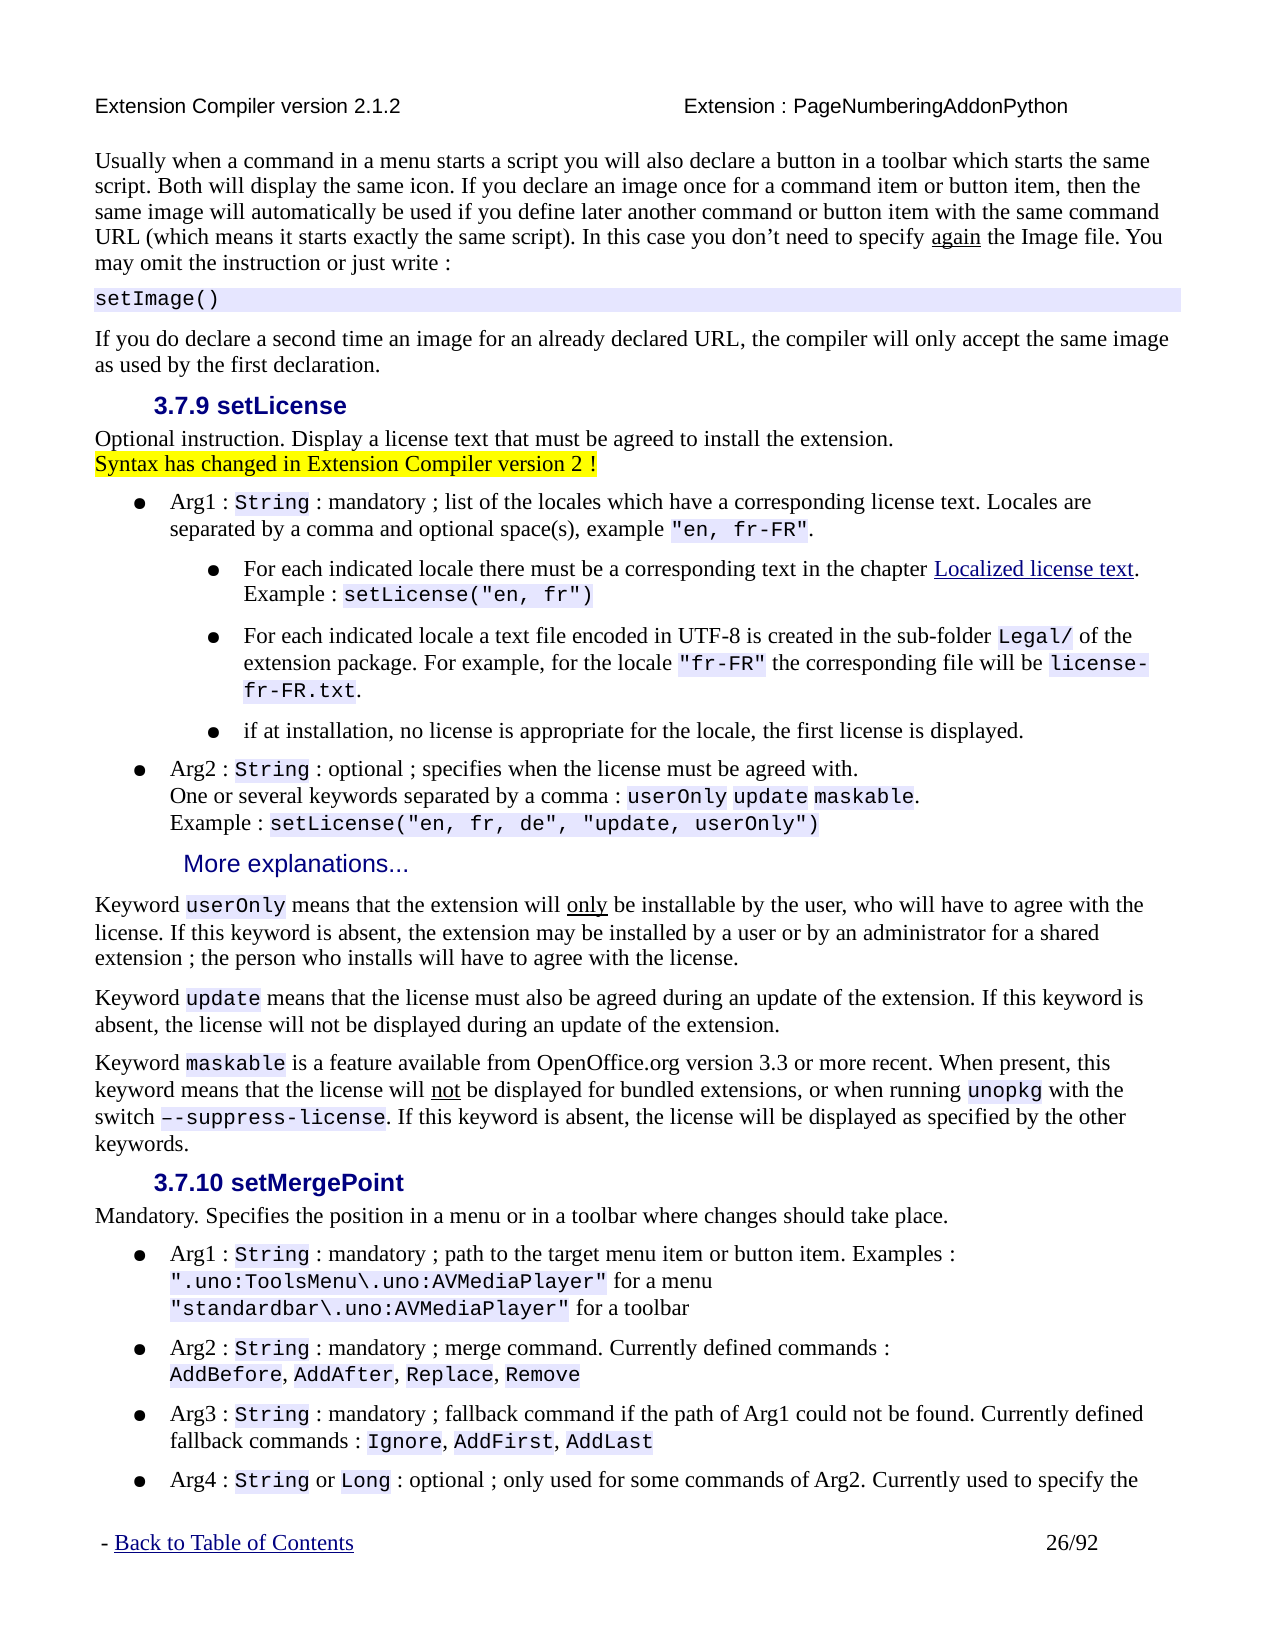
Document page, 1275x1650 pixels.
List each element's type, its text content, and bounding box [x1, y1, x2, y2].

text Keyword maskable is a feature available from OpenOffice.org version 3.3 or more recent. When present, this keyword means that the license will not be displayed for bundled extensions, or when running unopkg with the switch –-suppress-license. If this keyword is absent, the license will be displayed as specified by the other keywords. [94, 1050, 1181, 1156]
text If you do declare a second time an image for an already declared URL, the compiler will only accept the same image as used by the first declaration. [94, 326, 1181, 377]
text Optional instruction. Display a license text that must be agreed to install the extension. Syntax has changed in Extension Compiler version 2 ! [94, 426, 1181, 477]
list Arg1 : String : mandatory ; path to the target menu item or button item. Examples : ".uno:ToolsMenu\.uno:AVMediaPlayer" for a menu "standardbar\.uno:AVMediaPlayer" for a toolbar [132, 1241, 1181, 1322]
list Arg1 : String : mandatory ; list of the locales which have a corresponding license text. Locales are separated by a comma and optional space(s), example "en, fr-FR". [132, 489, 1181, 543]
subtitle setMergePoint [153, 1169, 1181, 1197]
list Arg2 : String : mandatory ; merge command. Currently defined commands : AddBefore, AddAfter, Replace, Remove [132, 1334, 1181, 1388]
list if at installation, no license is appropriate for the locale, the first license is displayed. [206, 718, 1181, 744]
list For each indicated locale a text file encoded in UTF-8 is created in the sub-folder Legal/ of the extension package. For example, for the locale "fr-FR" the corresponding file will be license-fr-FR.txt. [206, 623, 1181, 704]
text setImage() [94, 288, 1181, 312]
list Arg4 : String or Long : optional ; only used for some commands of Arg2. Currently used to specify the [132, 1467, 1181, 1494]
text Keyword update means that the license must also be agreed during an update of the extension. If this keyword is absent, the license will not be displayed during an update of the extension. [94, 985, 1181, 1037]
subtitle More explanations... [183, 850, 1181, 878]
text Mandatory. Specifies the position in a menu or in a toolbar where changes should take place. [94, 1203, 1181, 1228]
list Arg3 : String : mandatory ; fallback command if the path of Arg1 could not be found. Currently defined fallback commands : Ignore, AddFirst, AddLast [132, 1401, 1181, 1455]
subtitle setLicense [153, 392, 1181, 420]
list Arg2 : String : optional ; specifies when the license must be agreed with. One or several keywords separated by a comma : userOnly update maskable. Example : setLicense("en, fr, de", "update, userOnly") [132, 756, 1181, 837]
list For each indicated locale there must be a corresponding text in the chapter Localized license text. Example : setLicense("en, fr") [206, 556, 1181, 608]
text Usually when a command in a menu starts a script you will also declare a button in a toolbar which starts the same script. Both will display the same icon. If you declare an image once for a command item or button item, then the same image will automatically be used if you define later another command or button item with the same command URL (which means it starts exactly the same script). In this case you don’t need to specify again the Image file. You may omit the instruction or just write : [94, 147, 1181, 275]
text Keyword userOnly means that the extension will only be installable by the user, who will have to agree with the license. If this keyword is absent, the extension may be installed by a user or by an administrator for a shared extension ; the person who installs will have to agree with the license. [94, 892, 1181, 970]
